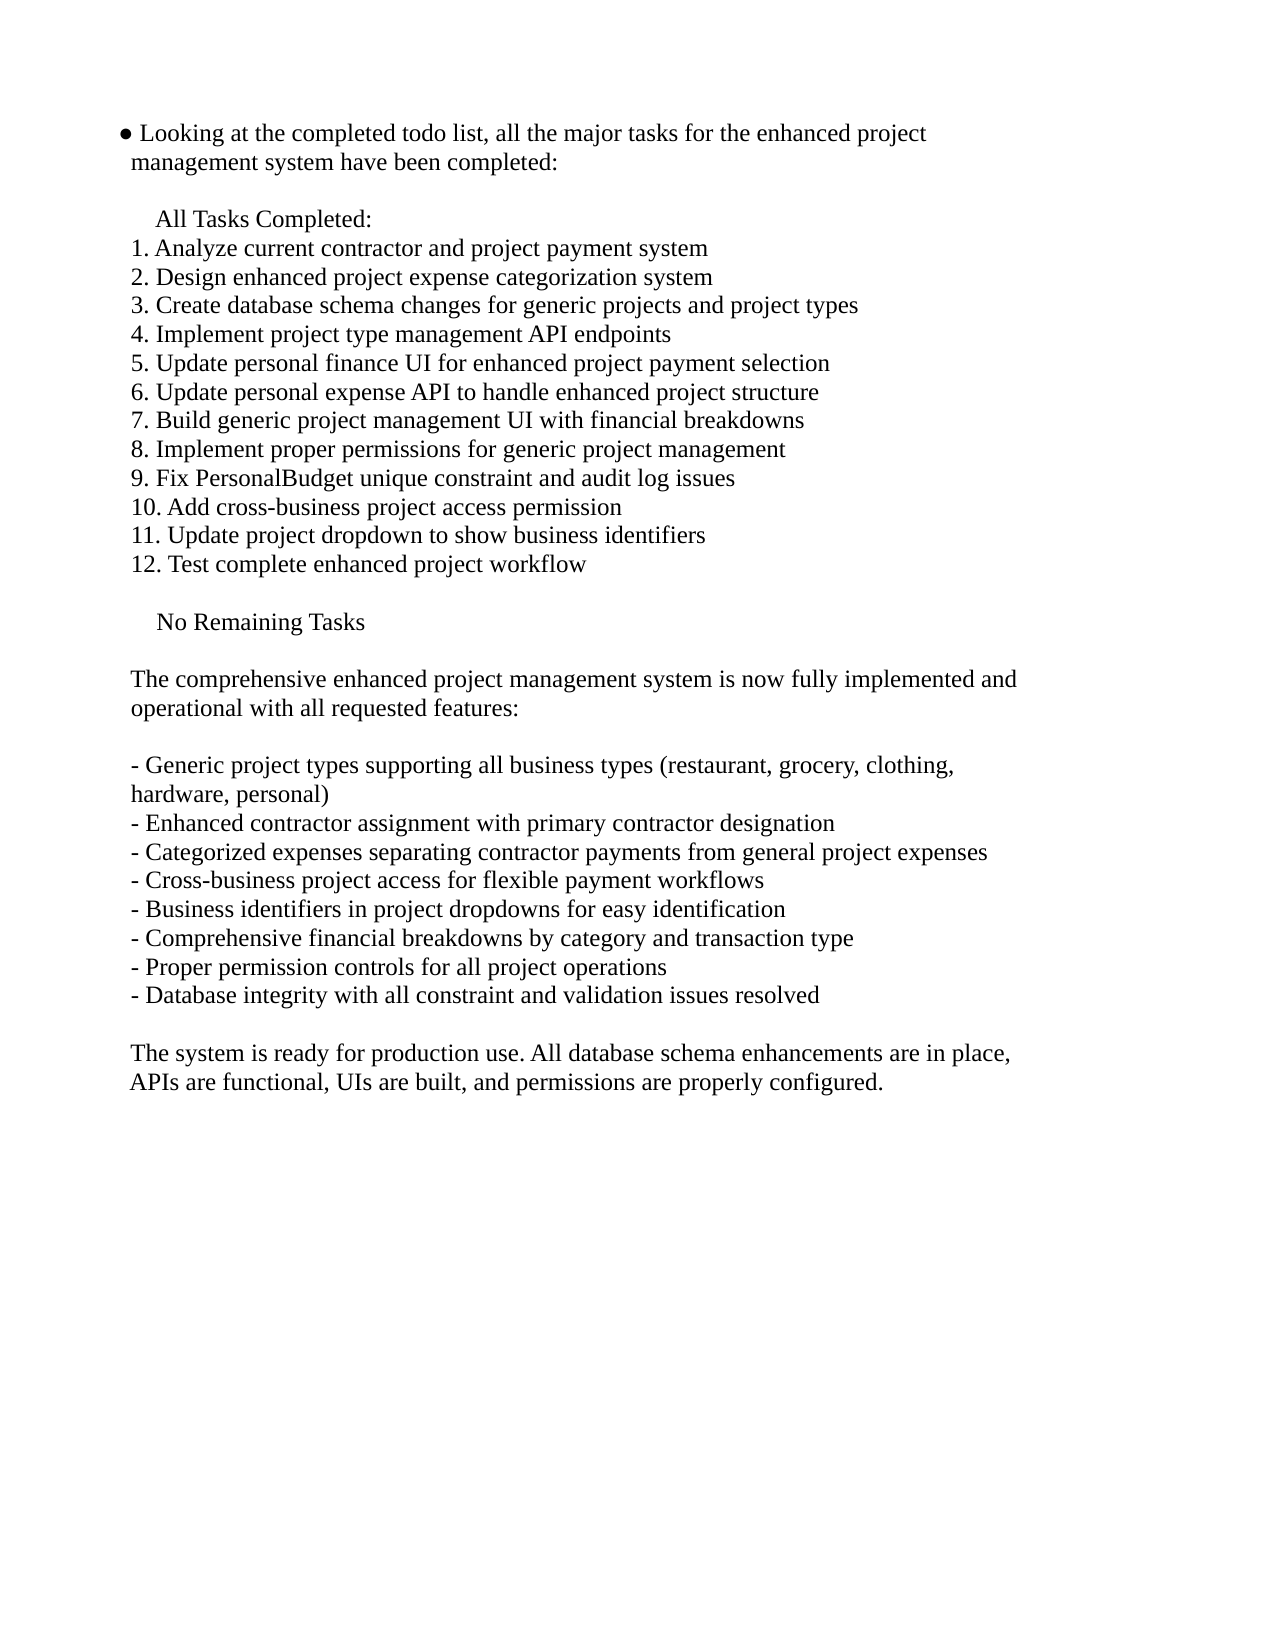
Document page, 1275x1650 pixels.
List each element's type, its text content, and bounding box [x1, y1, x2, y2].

text 4. Implement project type management API endpoints [118, 319, 1157, 348]
text management system have been completed: [118, 147, 1157, 176]
text 3. Create database schema changes for generic projects and project types [118, 291, 1157, 319]
text operational with all requested features: [118, 693, 1157, 722]
text 11. Update project dropdown to show business identifiers [118, 521, 1157, 549]
text - Business identifiers in project dropdowns for easy identification [118, 894, 1157, 923]
text - Database integrity with all constraint and validation issues resolved [118, 981, 1157, 1009]
text APIs are functional, UIs are built, and permissions are properly configured. [118, 1067, 1157, 1096]
text - Proper permission controls for all project operations [118, 952, 1157, 981]
text 1. Analyze current contractor and project payment system [118, 233, 1157, 262]
text 5. Update personal finance UI for enhanced project payment selection [118, 348, 1157, 377]
text - Categorized expenses separating contractor payments from general project expenses [118, 837, 1157, 866]
text ● Looking at the completed todo list, all the major tasks for the enhanced project [118, 118, 1157, 147]
text - Comprehensive financial breakdowns by category and transaction type [118, 923, 1157, 952]
text 10. Add cross-business project access permission [118, 492, 1157, 521]
text 9. Fix PersonalBudget unique constraint and audit log issues [118, 463, 1157, 492]
text - Cross-business project access for flexible payment workflows [118, 866, 1157, 894]
text 8. Implement proper permissions for generic project management [118, 434, 1157, 463]
text 12. Test complete enhanced project workflow [118, 549, 1157, 578]
text hardware, personal) [118, 779, 1157, 808]
text 6. Update personal expense API to handle enhanced project structure [118, 377, 1157, 406]
text 7. Build generic project management UI with financial breakdowns [118, 406, 1157, 434]
text - Generic project types supporting all business types (restaurant, grocery, clothing, [118, 751, 1157, 779]
text - Enhanced contractor assignment with primary contractor designation [118, 808, 1157, 837]
text The comprehensive enhanced project management system is now fully implemented and [118, 664, 1157, 693]
text The system is ready for production use. All database schema enhancements are in place, [118, 1038, 1157, 1067]
text 2. Design enhanced project expense categorization system [118, 262, 1157, 291]
text ✅ All Tasks Completed: [118, 204, 1157, 233]
text 🎯 No Remaining Tasks [118, 607, 1157, 636]
